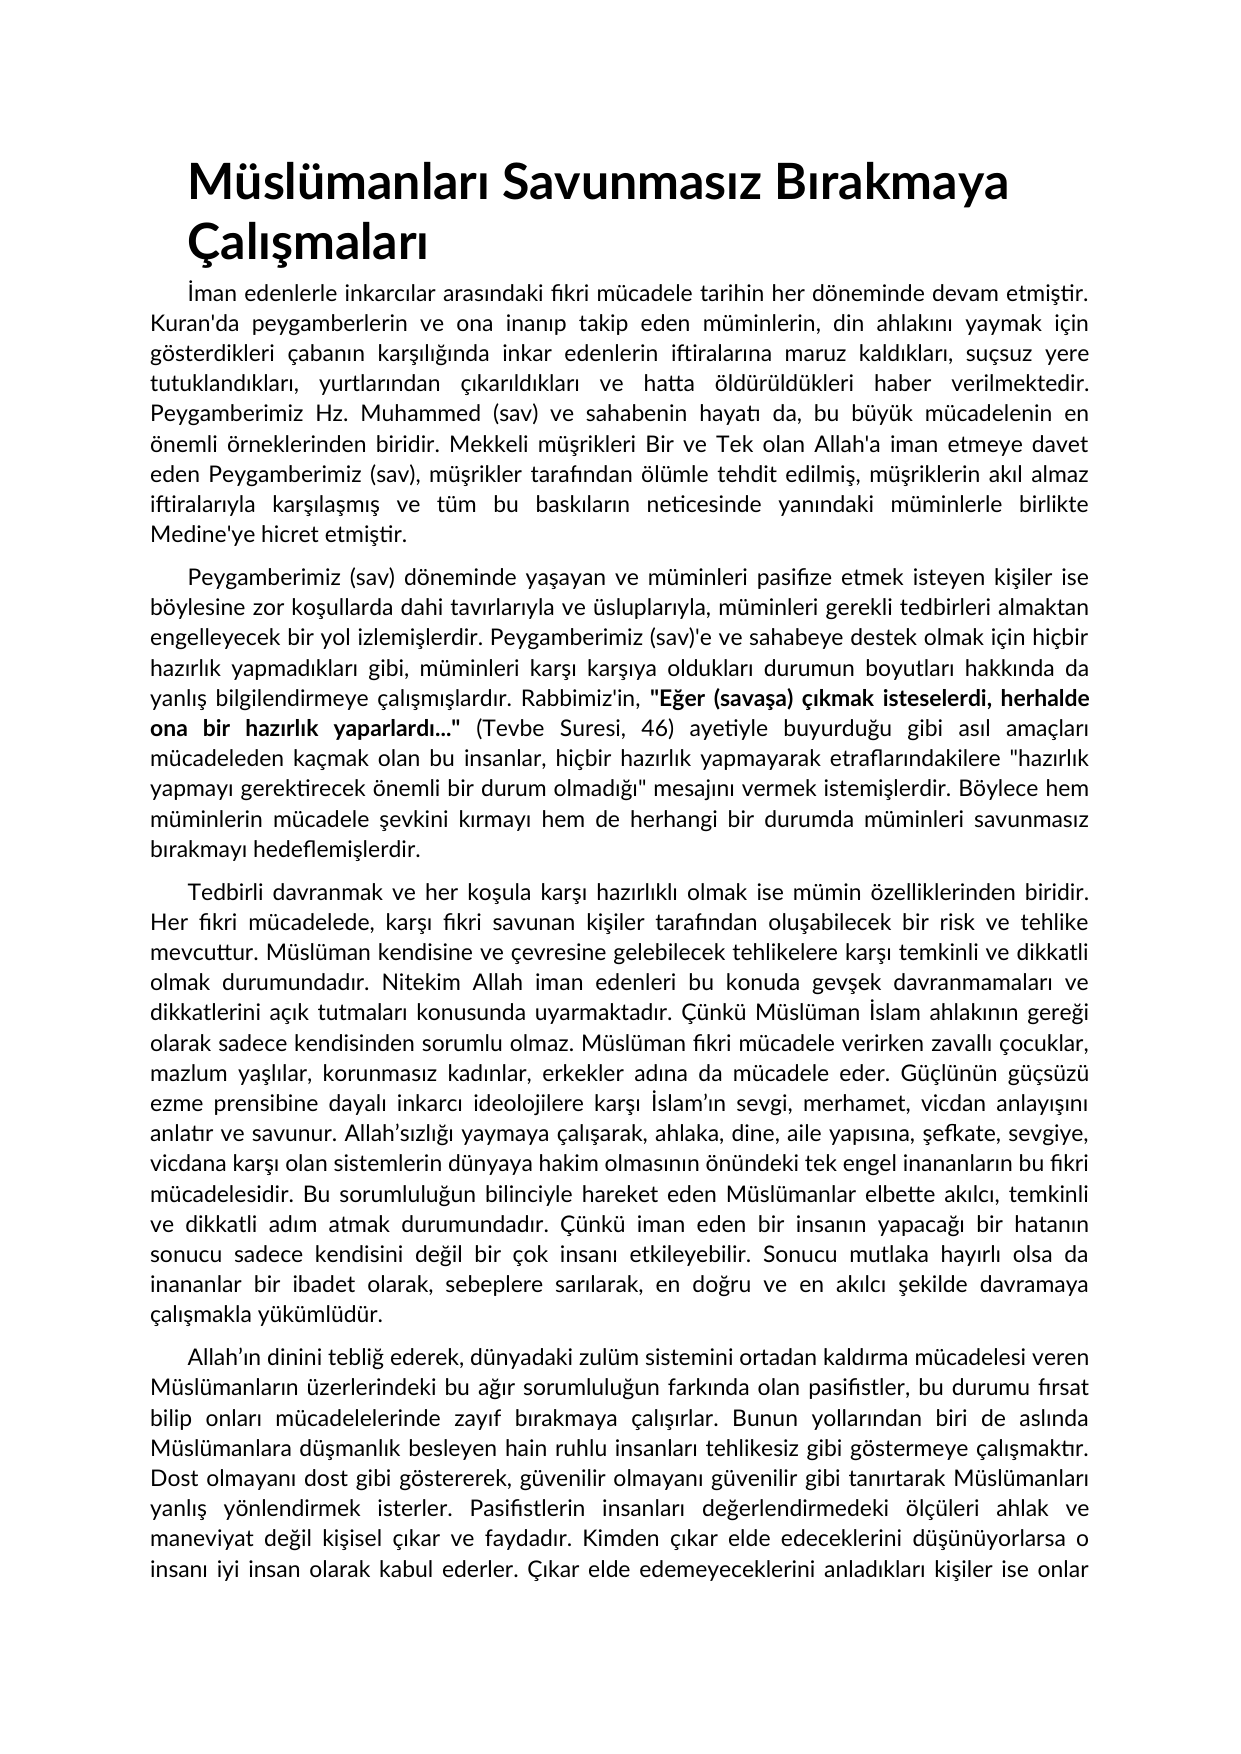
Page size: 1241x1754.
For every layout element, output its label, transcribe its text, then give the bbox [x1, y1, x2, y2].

text Allah’ın dinini tebliğ ederek, dünyadaki zulüm sistemini ortadan kaldırma mücadelesi veren Müslümanların üzerlerindeki bu ağır sorumluluğun farkında olan pasifistler, bu durumu fırsat bilip onları mücadelelerinde zayıf bırakmaya çalışırlar. Bunun yollarından biri de aslında Müslümanlara düşmanlık besleyen hain ruhlu insanları tehlikesiz gibi göstermeye çalışmaktır. Dost olmayanı dost gibi göstererek, güvenilir olmayanı güvenilir gibi tanırtarak Müslümanları yanlış yönlendirmek isterler. Pasifistlerin insanları değerlendirmedeki ölçüleri ahlak ve maneviyat değil kişisel çıkar ve faydadır. Kimden çıkar elde edeceklerini düşünüyorlarsa o insanı iyi insan olarak kabul ederler. Çıkar elde edemeyeceklerini anladıkları kişiler ise onlar [150, 1343, 1090, 1582]
text İman edenlerle inkarcılar arasındaki fikri mücadele tarihin her döneminde devam etmiştir. Kuran'da peygamberlerin ve ona inanıp takip eden müminlerin, din ahlakını yaymak için gösterdikleri çabanın karşılığında inkar edenlerin iftiralarına maruz kaldıkları, suçsuz yere tutuklandıkları, yurtlarından çıkarıldıkları ve hatta öldürüldükleri haber verilmektedir. Peygamberimiz Hz. Muhammed (sav) ve sahabenin hayatı da, bu büyük mücadelenin en önemli örneklerinden biridir. Mekkeli müşrikleri Bir ve Tek olan Allah'a iman etmeye davet eden Peygamberimiz (sav), müşrikler tarafından ölümle tehdit edilmiş, müşriklerin akıl almaz iftiralarıyla karşılaşmış ve tüm bu baskıların neticesinde yanındaki müminlerle birlikte Medine'ye hicret etmiştir. [150, 278, 1090, 547]
text Tedbirli davranmak ve her koşula karşı hazırlıklı olmak ise mümin özelliklerinden biridir. Her fikri mücadelede, karşı fikri savunan kişiler tarafından oluşabilecek bir risk ve tehlike mevcuttur. Müslüman kendisine ve çevresine gelebilecek tehlikelere karşı temkinli ve dikkatli olmak durumundadır. Nitekim Allah iman edenleri bu konuda gevşek davranmamaları ve dikkatlerini açık tutmaları konusunda uyarmaktadır. Çünkü Müslüman İslam ahlakının gereği olarak sadece kendisinden sorumlu olmaz. Müslüman fikri mücadele verirken zavallı çocuklar, mazlum yaşlılar, korunmasız kadınlar, erkekler adına da mücadele eder. Güçlünün güçsüzü ezme prensibine dayalı inkarcı ideolojilere karşı İslam’ın sevgi, merhamet, vicdan anlayışını anlatır ve savunur. Allah’sızlığı yaymaya çalışarak, ahlaka, dine, aile yapısına, şefkate, sevgiye, vicdana karşı olan sistemlerin dünyaya hakim olmasının önündeki tek engel inananların bu fikri mücadelesidir. Bu sorumluluğun bilinciyle hareket eden Müslümanlar elbette akılcı, temkinli ve dikkatli adım atmak durumundadır. Çünkü iman eden bir insanın yapacağı bir hatanın sonucu sadece kendisini değil bir çok insanı etkileyebilir. Sonucu mutlaka hayırlı olsa da inananlar bir ibadet olarak, sebeplere sarılarak, en doğru ve en akılcı şekilde davramaya çalışmakla yükümlüdür. [150, 877, 1090, 1328]
text Peygamberimiz (sav) döneminde yaşayan ve müminleri pasifize etmek isteyen kişiler ise böylesine zor koşullarda dahi tavırlarıyla ve üsluplarıyla, müminleri gerekli tedbirleri almaktan engelleyecek bir yol izlemişlerdir. Peygamberimiz (sav)'e ve sahabeye destek olmak için hiçbir hazırlık yapmadıkları gibi, müminleri karşı karşıya oldukları durumun boyutları hakkında da yanlış bilgilendirmeye çalışmışlardır. Rabbimiz'in, "Eğer (savaşa) çıkmak isteselerdi, herhalde ona bir hazırlık yaparlardı..." (Tevbe Suresi, 46) ayetiyle buyurduğu gibi asıl amaçları mücadeleden kaçmak olan bu insanlar, hiçbir hazırlık yapmayarak etraflarındakilere "hazırlık yapmayı gerektirecek önemli bir durum olmadığı" mesajını vermek istemişlerdir. Böylece hem müminlerin mücadele şevkini kırmayı hem de herhangi bir durumda müminleri savunmasız bırakmayı hedeflemişlerdir. [150, 563, 1090, 862]
subtitle Müslümanları Savunmasız Bırakmaya Çalışmaları [187, 150, 1090, 270]
